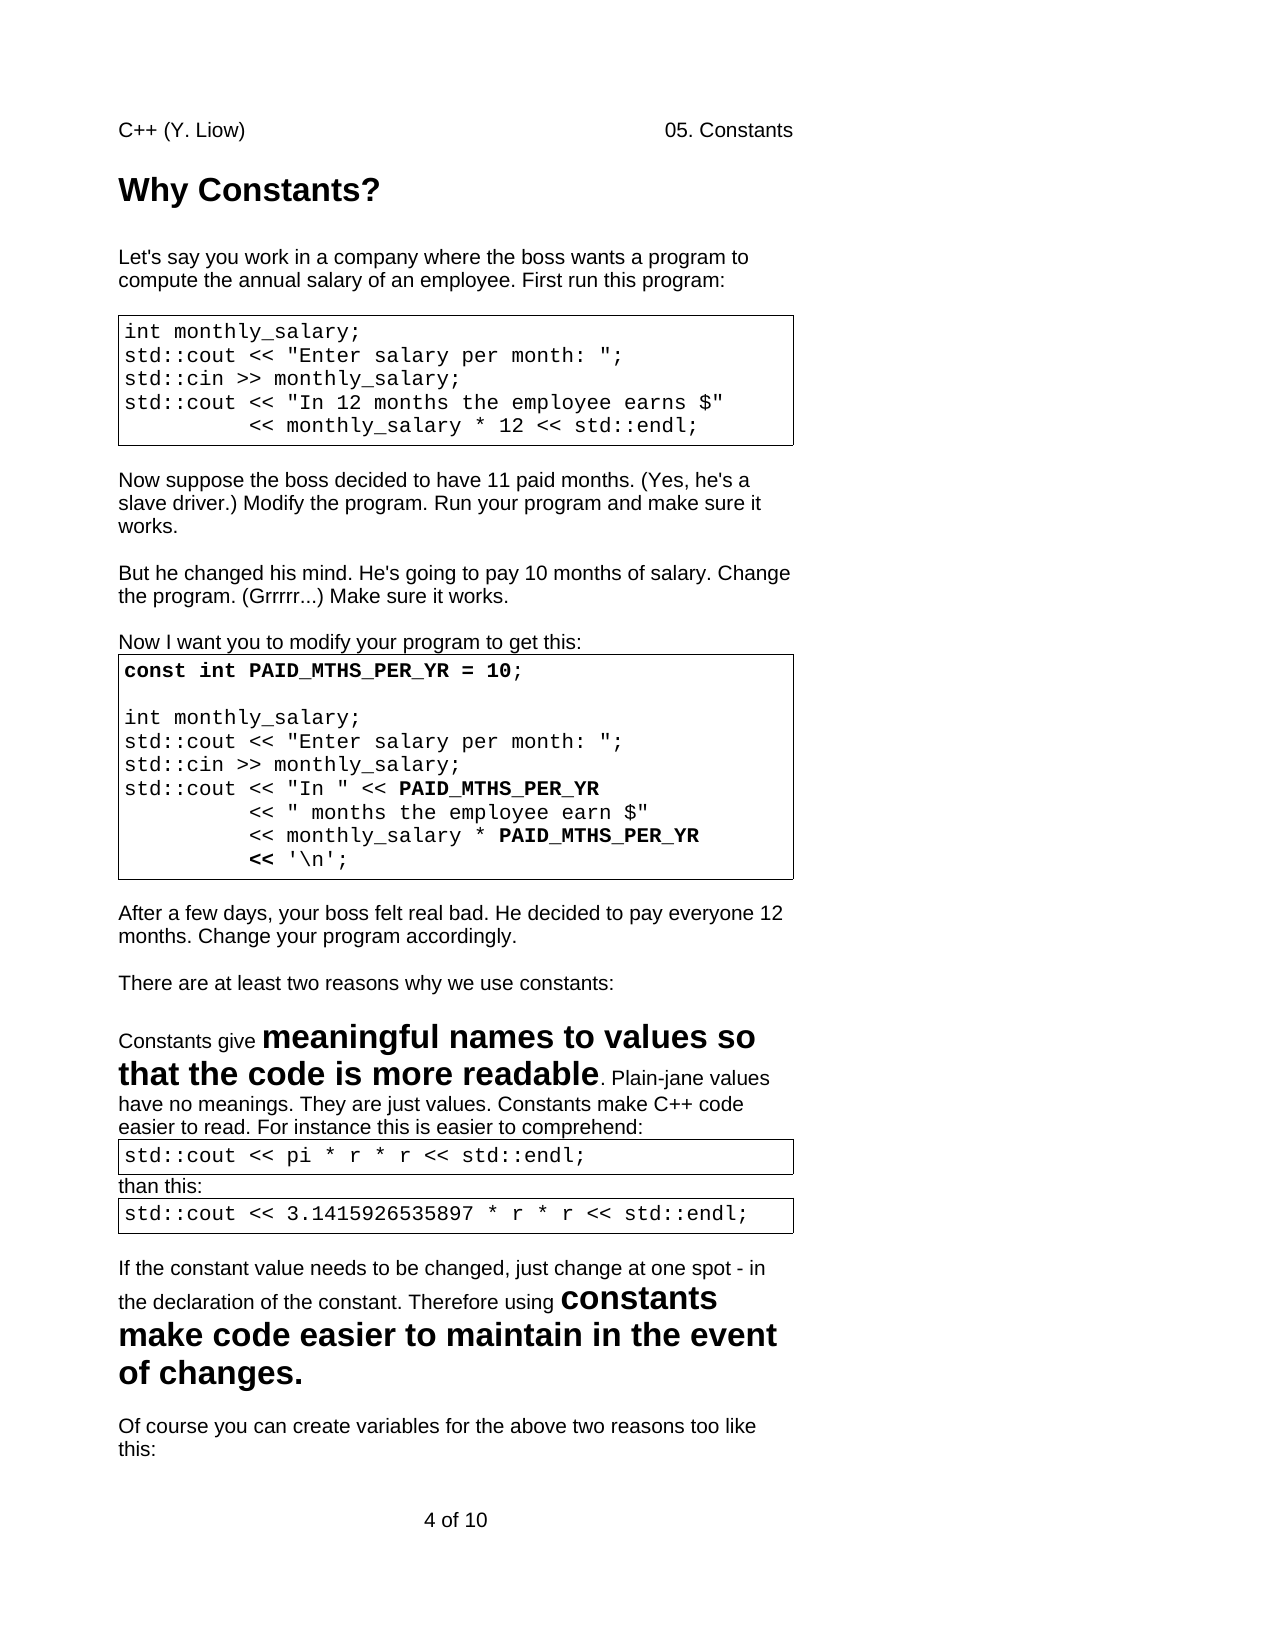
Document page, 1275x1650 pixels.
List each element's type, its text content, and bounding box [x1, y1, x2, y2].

text than this: [118, 1175, 793, 1197]
text There are at least two reasons why we use constants: [118, 971, 793, 995]
text Of course you can create variables for the above two reasons too like this: [118, 1414, 793, 1461]
text Now I want you to modify your program to get this: [118, 631, 793, 654]
text Now suppose the boss decided to have 11 paid months. (Yes, he's a slave driver.) Modify the program. Run your program and make sure it works. [118, 468, 793, 538]
text Let's say you work in a company where the boss wants a program to compute the annual salary of an employee. First run this program: [118, 245, 793, 292]
text Why Constants? [118, 171, 793, 208]
table_header const int PAID_MTHS_PER_YR = 10; int monthly_salary; std::cout << "Enter salary per month: "; std::cin >> monthly_salary; std::cout << "In " << PAID_MTHS_PER_YR << " months the employee earn $" << monthly_salary * PAID_MTHS_PER_YR << '\n'; [119, 655, 793, 878]
text Constants give meaningful names to values so that the code is more readable. Plain-jane values have no meanings. They are just values. Constants make C++ code easier to read. For instance this is easier to comprehend: [118, 1018, 793, 1139]
text If the constant value needs to be changed, just change at one spot - in the declaration of the constant. Therefore using constants make code easier to maintain in the event of changes. [118, 1256, 793, 1391]
table_header int monthly_salary; std::cout << "Enter salary per month: "; std::cin >> monthly_salary; std::cout << "In 12 months the employee earns $" << monthly_salary * 12 << std::endl; [119, 316, 793, 445]
table_header std::cout << 3.1415926535897 * r * r << std::endl; [119, 1199, 793, 1233]
table_header std::cout << pi * r * r << std::endl; [119, 1140, 793, 1174]
text After a few days, your boss felt real bad. He decided to pay everyone 12 months. Change your program accordingly. [118, 902, 793, 948]
text But he changed his mind. He's going to pay 10 months of salary. Change the program. (Grrrrr...) Make sure it works. [118, 561, 793, 608]
